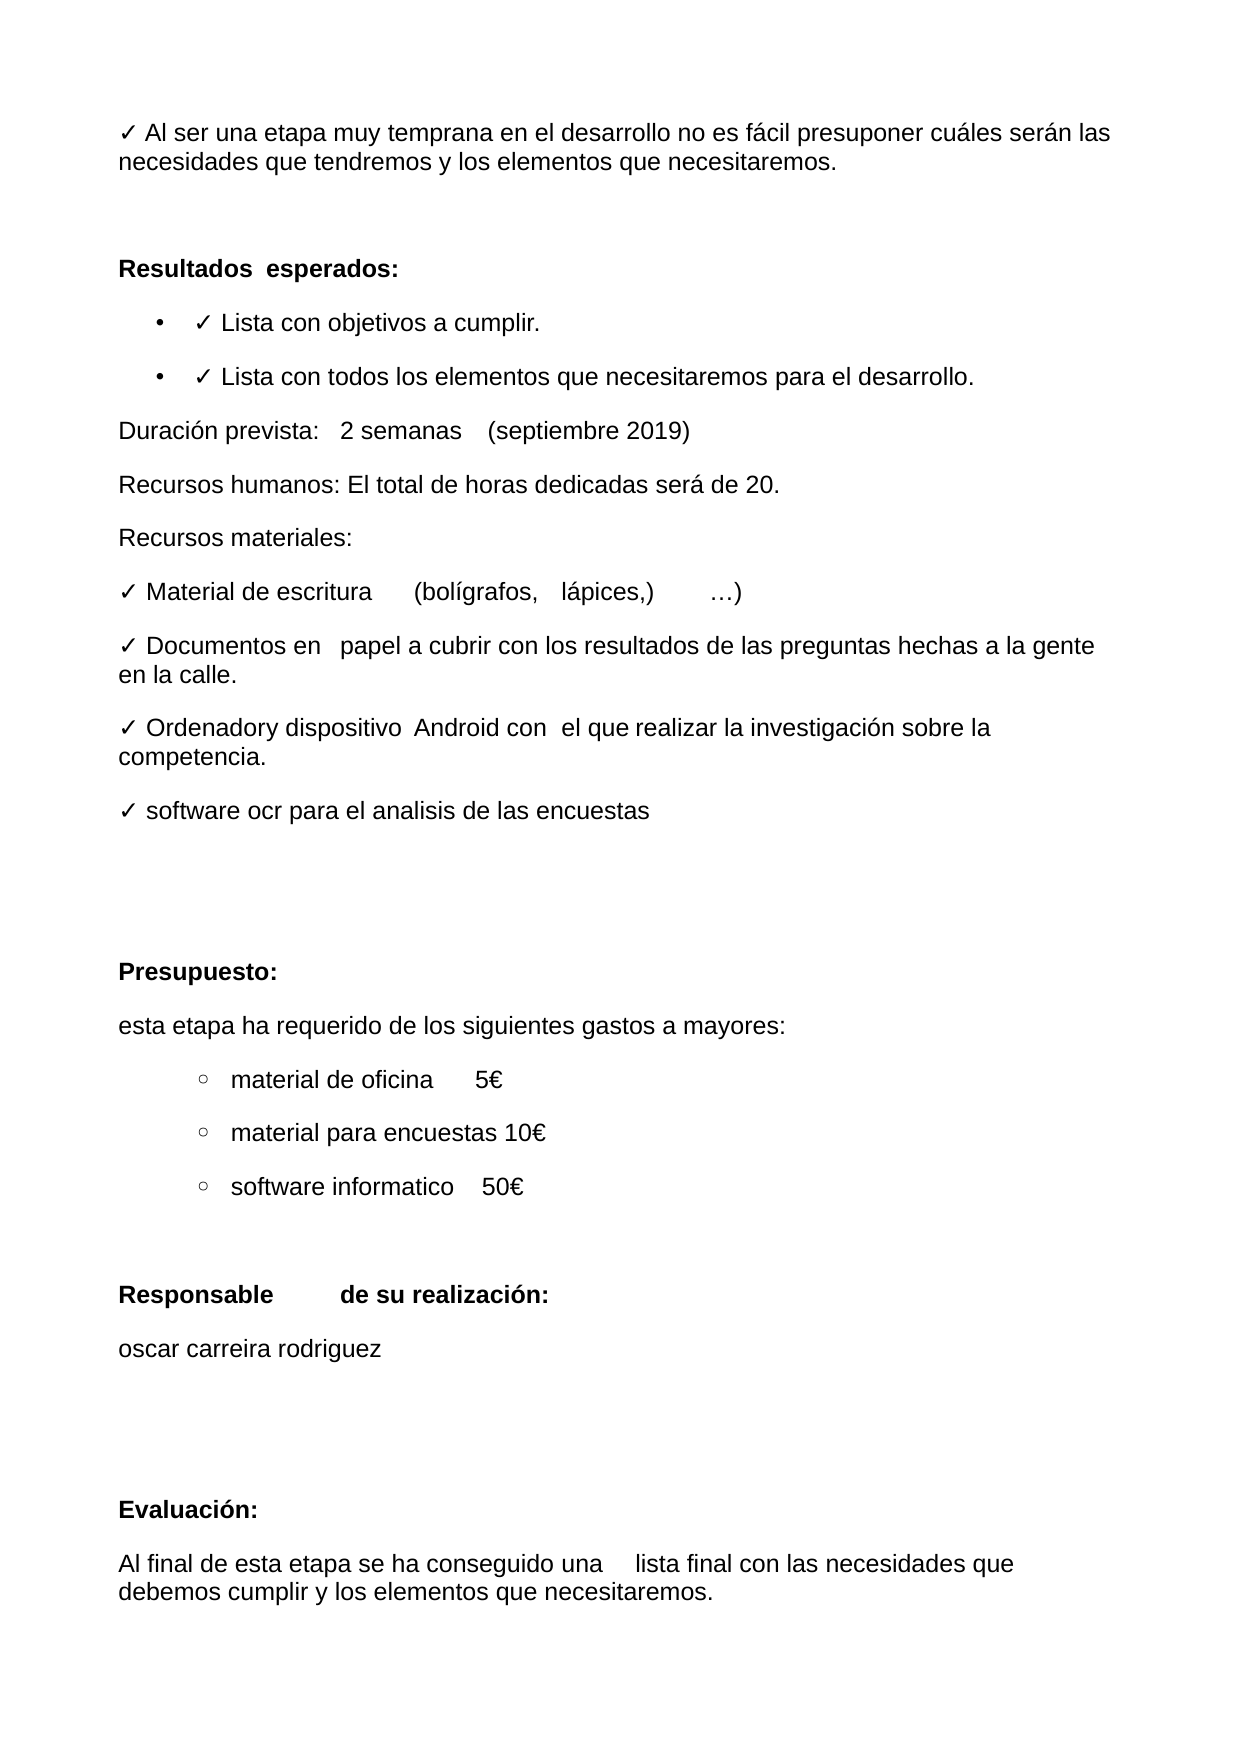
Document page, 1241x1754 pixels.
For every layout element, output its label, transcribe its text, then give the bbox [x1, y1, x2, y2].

text esta etapa ha requerido de los siguientes gastos a mayores: [118, 1011, 1122, 1039]
text Evaluación: [118, 1495, 1122, 1524]
text Resultados esperados: [118, 254, 1122, 283]
text Al final de esta etapa se ha conseguido una lista final con las necesidades que debemos cumplir y los elementos que necesitaremos. [118, 1549, 1122, 1606]
list ✓ Lista con todos los elementos que necesitaremos para el desarrollo. [156, 362, 1122, 391]
text Responsable de su realización: [118, 1280, 1122, 1309]
text oscar carreira rodriguez [118, 1334, 1122, 1362]
list software informatico 50€ [193, 1172, 1122, 1201]
text ✓ Al ser una etapa muy temprana en el desarrollo no es fácil presuponer cuáles serán las necesidades que tendremos y los elementos que necesitaremos. [118, 118, 1122, 176]
text ✓ Documentos en papel a cubrir con los resultados de las preguntas hechas a la gente en la calle. [118, 631, 1122, 688]
text Recursos materiales: [118, 523, 1122, 552]
text ✓ software ocr para el analisis de las encuestas [118, 796, 1122, 824]
list material de oficina 5€ [193, 1064, 1122, 1093]
list material para encuestas 10€ [193, 1118, 1122, 1147]
text Duración prevista: 2 semanas (septiembre 2019) [118, 416, 1122, 444]
list ✓ Lista con objetivos a cumplir. [156, 308, 1122, 337]
text ✓ Ordenador y dispositivo Android con el que realizar la investigación sobre la competencia. [118, 713, 1122, 771]
text Presupuesto: [118, 957, 1122, 986]
text ✓ Material de escritura (bolígrafos, lápices,) …) [118, 577, 1122, 606]
text Recursos humanos: El total de horas dedicadas será de 20. [118, 469, 1122, 498]
